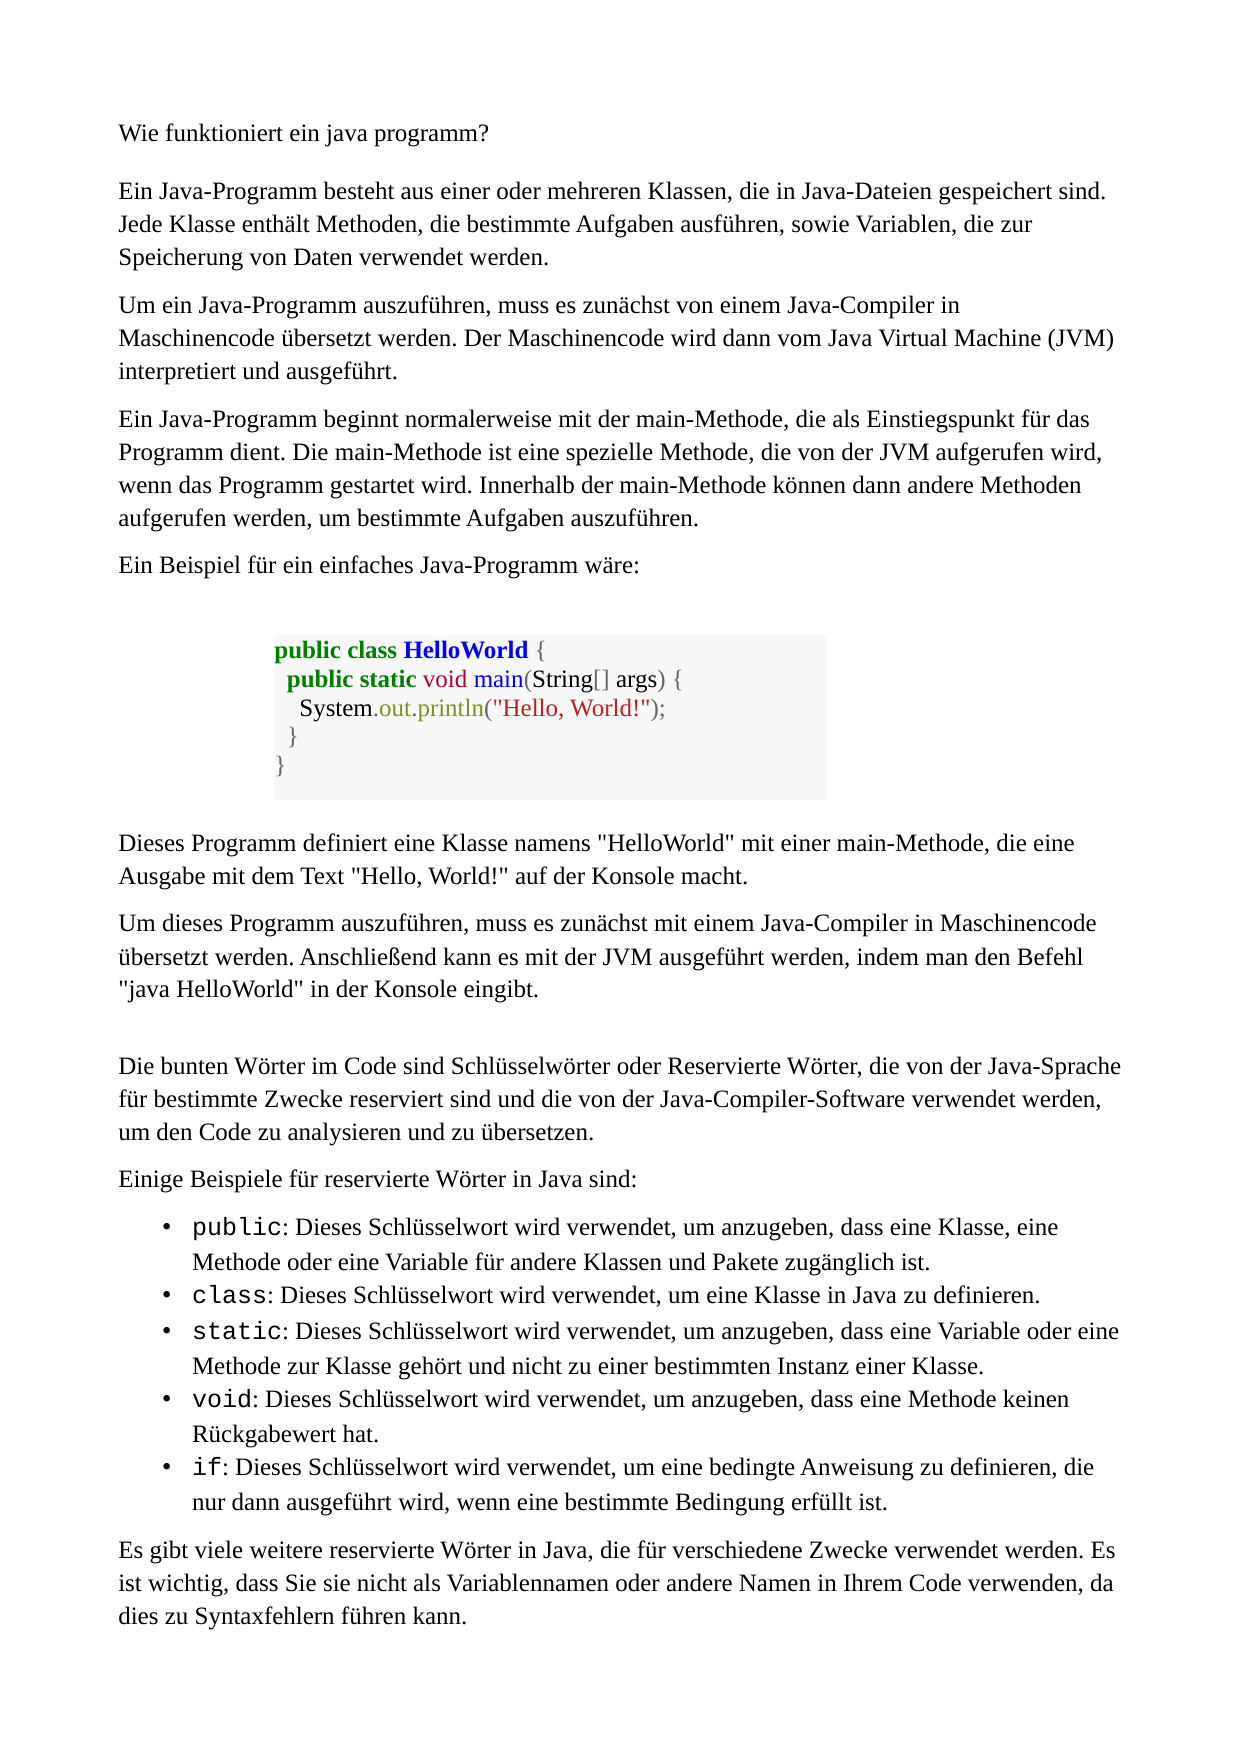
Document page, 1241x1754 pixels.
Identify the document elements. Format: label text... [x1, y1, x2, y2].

list if: Dieses Schlüsselwort wird verwendet, um eine bedingte Anweisung zu definieren, die nur dann ausgeführt wird, wenn eine bestimmte Bedingung erfüllt ist. [162, 1452, 1122, 1516]
text Ein Java-Programm besteht aus einer oder mehreren Klassen, die in Java-Dateien gespeichert sind. Jede Klasse enthält Methoden, die bestimmte Aufgaben ausführen, sowie Variablen, die zur Speicherung von Daten verwendet werden. [118, 176, 1122, 271]
text Es gibt viele weitere reservierte Wörter in Java, die für verschiedene Zwecke verwendet werden. Es ist wichtig, dass Sie sie nicht als Variablennamen oder andere Namen in Ihrem Code verwenden, da dies zu Syntaxfehlern führen kann. [118, 1535, 1122, 1629]
list static: Dieses Schlüsselwort wird verwendet, um anzugeben, dass eine Variable oder eine Methode zur Klasse gehört und nicht zu einer bestimmten Instanz einer Klasse. [162, 1316, 1122, 1379]
text Wie funktioniert ein java programm? [118, 118, 1122, 147]
text Ein Java-Programm beginnt normalerweise mit der main-Methode, die als Einstiegspunkt für das Programm dient. Die main-Methode ist eine spezielle Methode, die von der JVM aufgerufen wird, wenn das Programm gestartet wird. Innerhalb der main-Methode können dann andere Methoden aufgerufen werden, um bestimmte Aufgaben auszuführen. [118, 404, 1122, 531]
text Um ein Java-Programm auszuführen, muss es zunächst von einem Java-Compiler in Maschinencode übersetzt werden. Der Maschinencode wird dann vom Java Virtual Machine (JVM) interpretiert und ausgeführt. [118, 290, 1122, 385]
list void: Dieses Schlüsselwort wird verwendet, um anzugeben, dass eine Methode keinen Rückgabewert hat. [162, 1384, 1122, 1448]
text Einige Beispiele für reservierte Wörter in Java sind: [118, 1164, 1122, 1193]
list public: Dieses Schlüsselwort wird verwendet, um anzugeben, dass eine Klasse, eine Methode oder eine Variable für andere Klassen und Pakete zugänglich ist. [162, 1212, 1122, 1276]
list class: Dieses Schlüsselwort wird verwendet, um eine Klasse in Java zu definieren. [162, 1280, 1122, 1311]
text Ein Beispiel für ein einfaches Java-Programm wäre: [118, 550, 1122, 579]
text Die bunten Wörter im Code sind Schlüsselwörter oder Reservierte Wörter, die von der Java-Sprache für bestimmte Zwecke reserviert sind und die von der Java-Compiler-Software verwendet werden, um den Code zu analysieren und zu übersetzen. [118, 1051, 1122, 1146]
text Dieses Programm definiert eine Klasse namens "HelloWorld" mit einer main-Methode, die eine Ausgabe mit dem Text "Hello, World!" auf der Konsole macht. [118, 828, 1122, 890]
text Um dieses Programm auszuführen, muss es zunächst mit einem Java-Compiler in Maschinencode übersetzt werden. Anschließend kann es mit der JVM ausgeführt werden, indem man den Befehl "java HelloWorld" in der Konsole eingibt. [118, 908, 1122, 1003]
